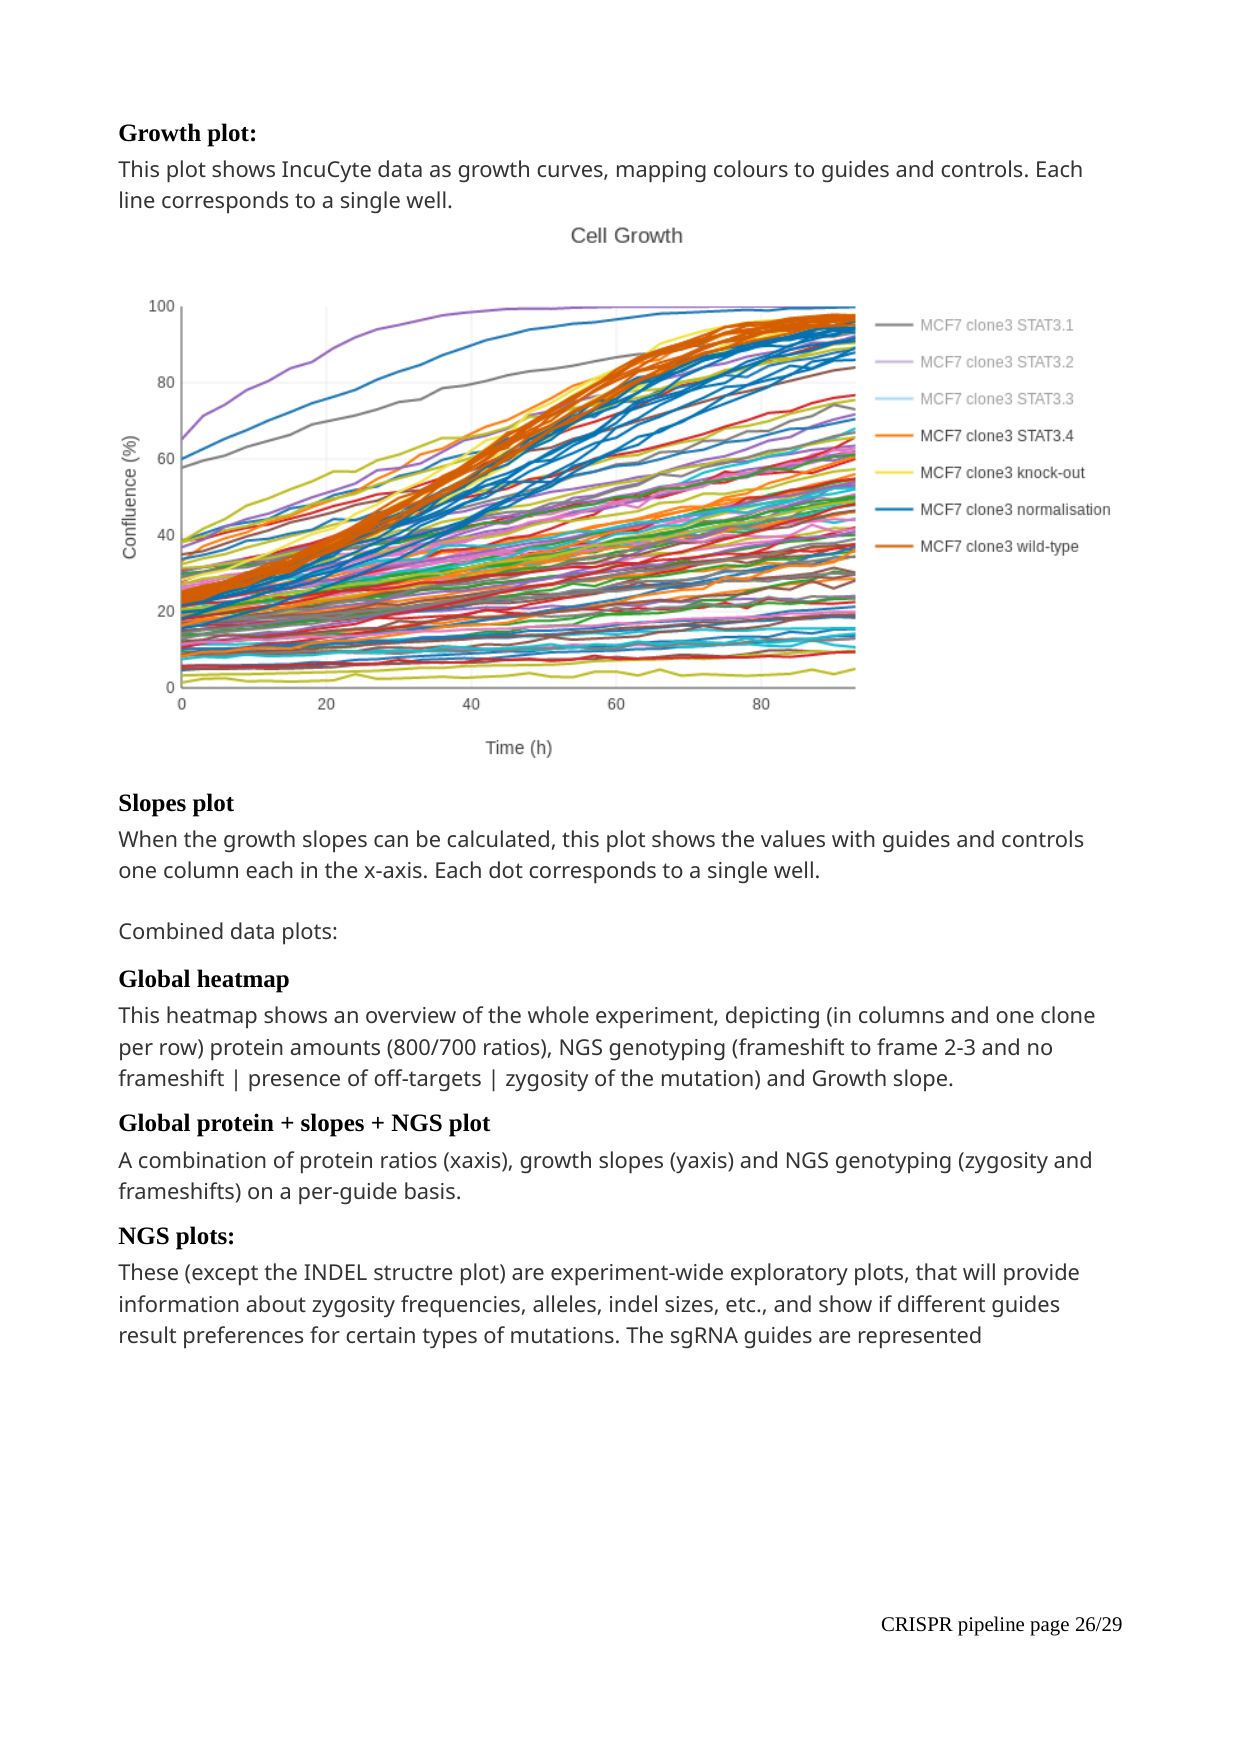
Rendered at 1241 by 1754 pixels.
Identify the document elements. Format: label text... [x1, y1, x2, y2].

subtitle Combined data plots: [118, 916, 1122, 946]
text This plot shows IncuCyte data as growth curves, mapping colours to guides and controls. Each line corresponds to a single well. [118, 153, 1122, 215]
title NGS plots: [118, 1221, 1122, 1250]
title Slopes plot [118, 788, 1122, 816]
text These (except the INDEL structre plot) are experiment-wide exploratory plots, that will provide information about zygosity frequencies, alleles, indel sizes, etc., and show if different guides result preferences for certain types of mutations. The sgRNA guides are represented [118, 1256, 1122, 1350]
title Global protein + slopes + NGS plot [118, 1108, 1122, 1137]
title Global heatmap [118, 964, 1122, 993]
text When the growth slopes can be calculated, this plot shows the values with guides and controls one column each in the x-axis. Each dot corresponds to a single well. [118, 822, 1122, 885]
text This heatmap shows an overview of the whole experiment, depicting (in columns and one clone per row) protein amounts (800/700 ratios), NGS genotyping (frameshift to frame 2-3 and no frameshift | presence of off-targets | zygosity of the mutation) and Growth slope. [118, 999, 1122, 1093]
title Growth plot: [118, 118, 1122, 147]
picture [118, 215, 1124, 772]
text A combination of protein ratios (xaxis), growth slopes (yaxis) and NGS genotyping (zygosity and frameshifts) on a per-guide basis. [118, 1143, 1122, 1206]
